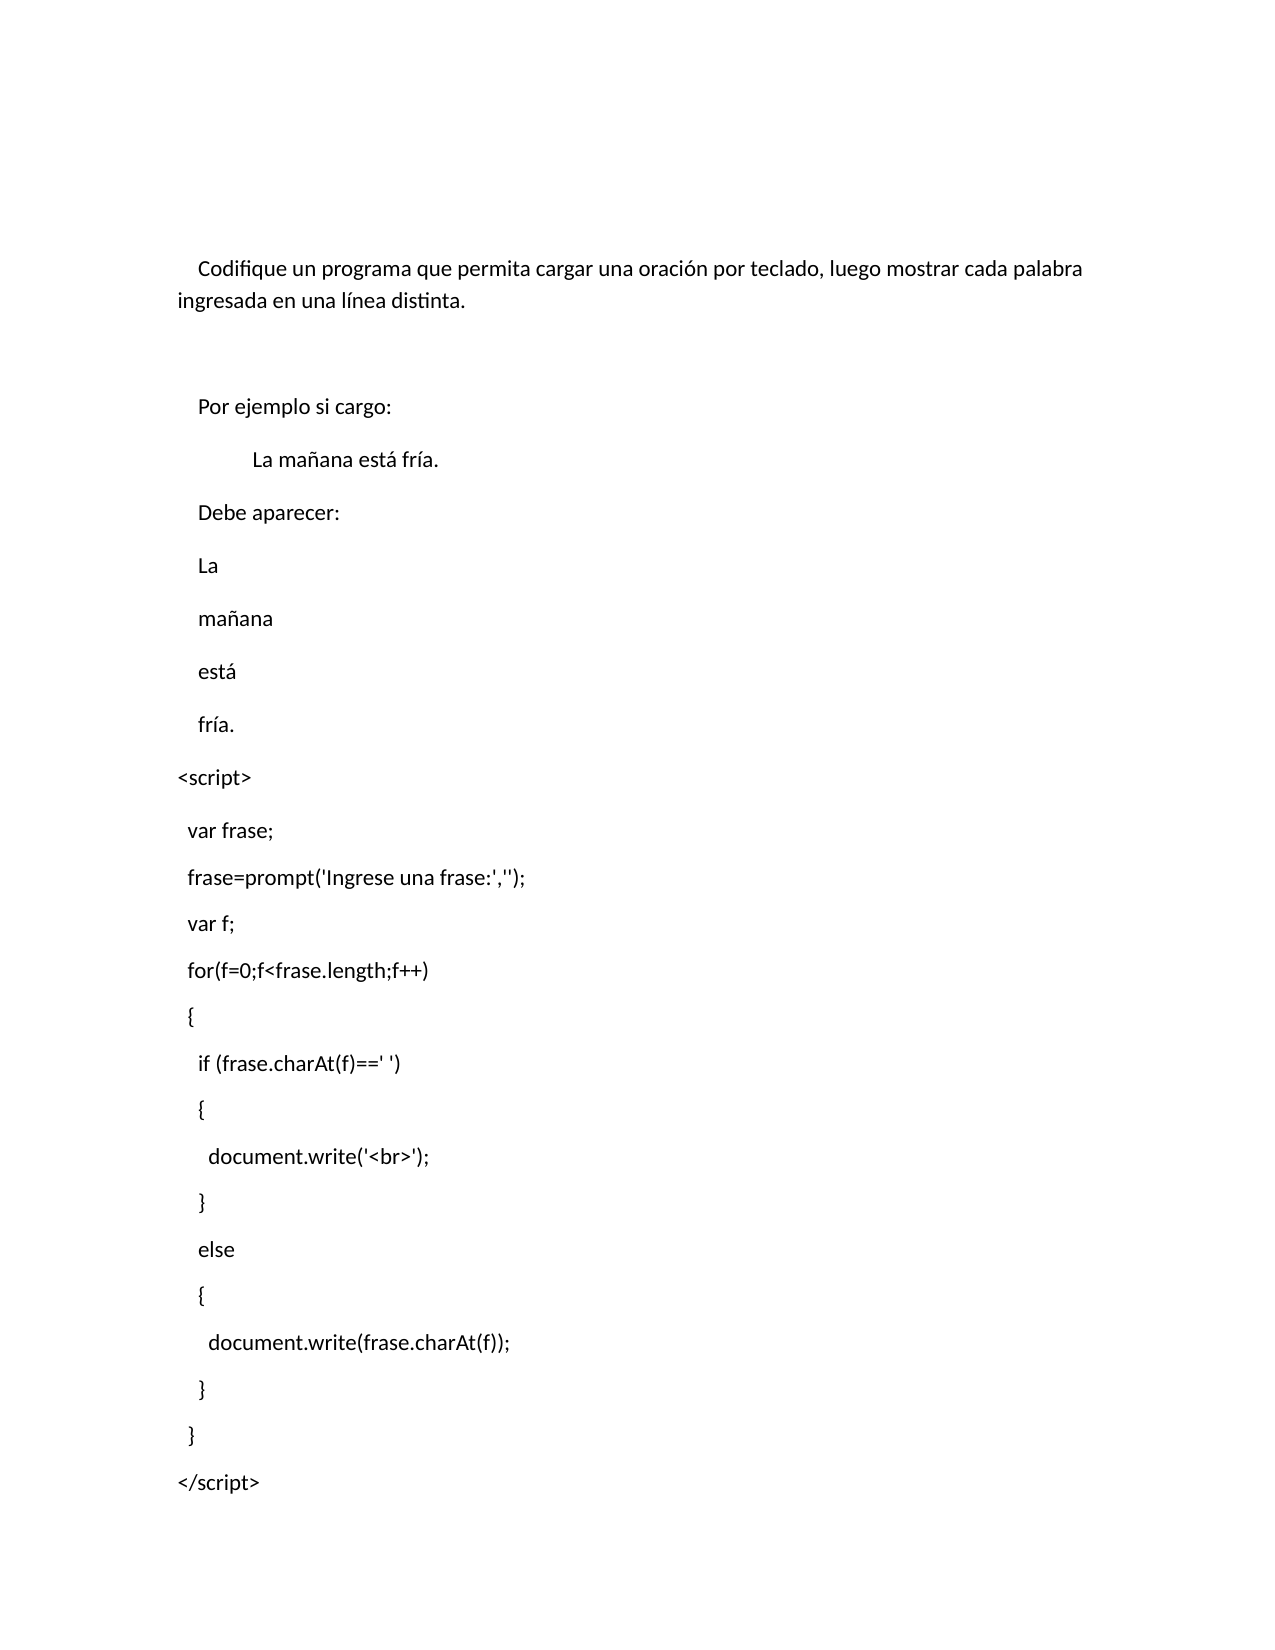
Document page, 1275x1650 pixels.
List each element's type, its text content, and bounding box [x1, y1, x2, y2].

text document.write(frase.charAt(f)); [177, 1328, 1098, 1356]
text } [177, 1421, 1098, 1449]
text if (frase.charAt(f)==' ') [177, 1049, 1098, 1077]
text var frase; [177, 816, 1098, 844]
text for(f=0;f<frase.length;f++) [177, 956, 1098, 984]
text document.write('<br>'); [177, 1142, 1098, 1170]
text mañana [177, 604, 1098, 632]
text Por ejemplo si cargo: [177, 392, 1098, 420]
text { [177, 1095, 1098, 1123]
text Codifique un programa que permita cargar una oración por teclado, luego mostrar cada palabra ingresada en una línea distinta. [177, 254, 1098, 314]
text } [177, 1188, 1098, 1217]
text fría. [177, 710, 1098, 738]
text </script> [177, 1468, 1098, 1496]
text La [177, 551, 1098, 579]
text <script> [177, 763, 1098, 791]
text { [177, 1002, 1098, 1030]
text frase=prompt('Ingrese una frase:',''); [177, 863, 1098, 891]
text está [177, 657, 1098, 685]
text else [177, 1235, 1098, 1263]
text } [177, 1375, 1098, 1403]
text { [177, 1282, 1098, 1310]
text Debe aparecer: [177, 498, 1098, 526]
text La mañana está fría. [177, 445, 1098, 473]
text var f; [177, 909, 1098, 937]
